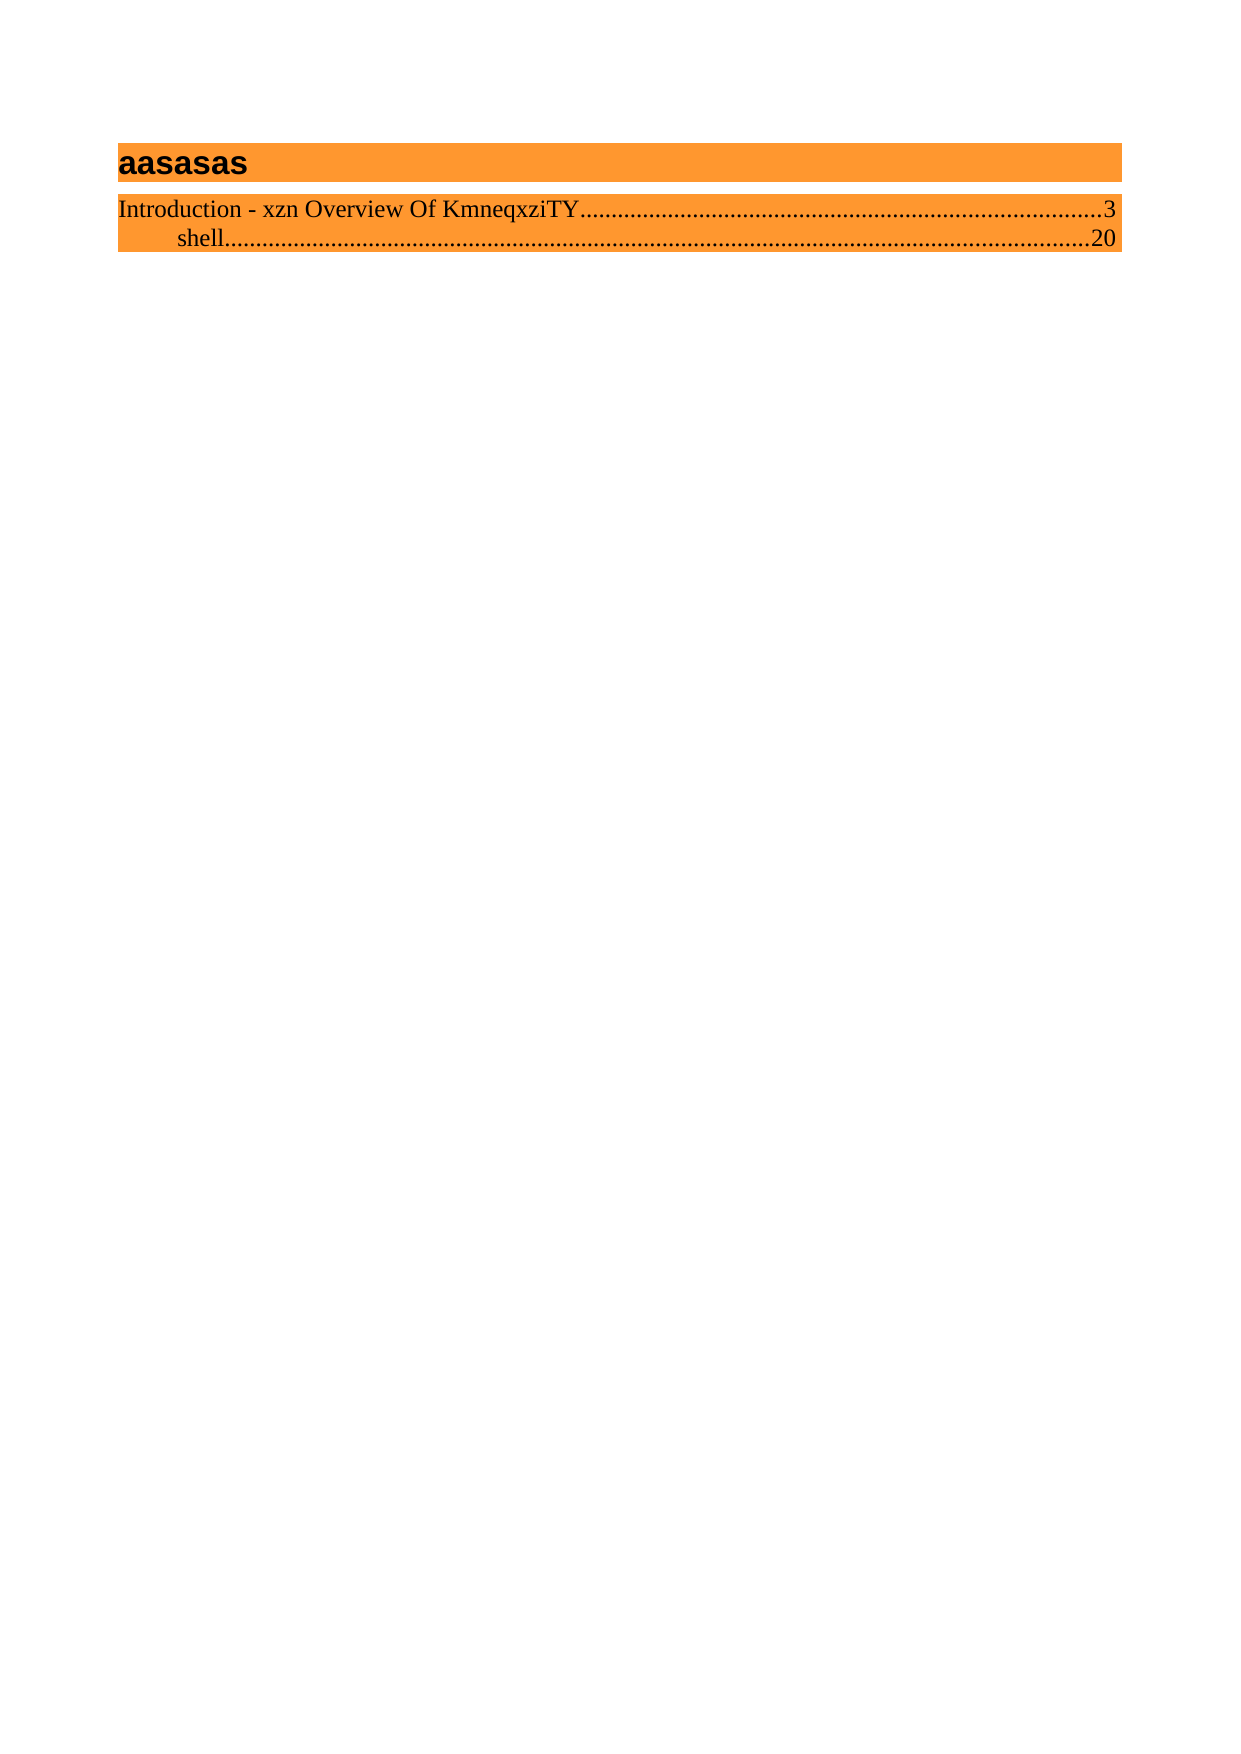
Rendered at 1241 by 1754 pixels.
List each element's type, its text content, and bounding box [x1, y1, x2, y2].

text Introduction - xzn Overview Of KmneqxziTY 3 [118, 194, 1122, 223]
text shell 20 [177, 223, 1122, 252]
subtitle aasasas [118, 143, 1122, 182]
